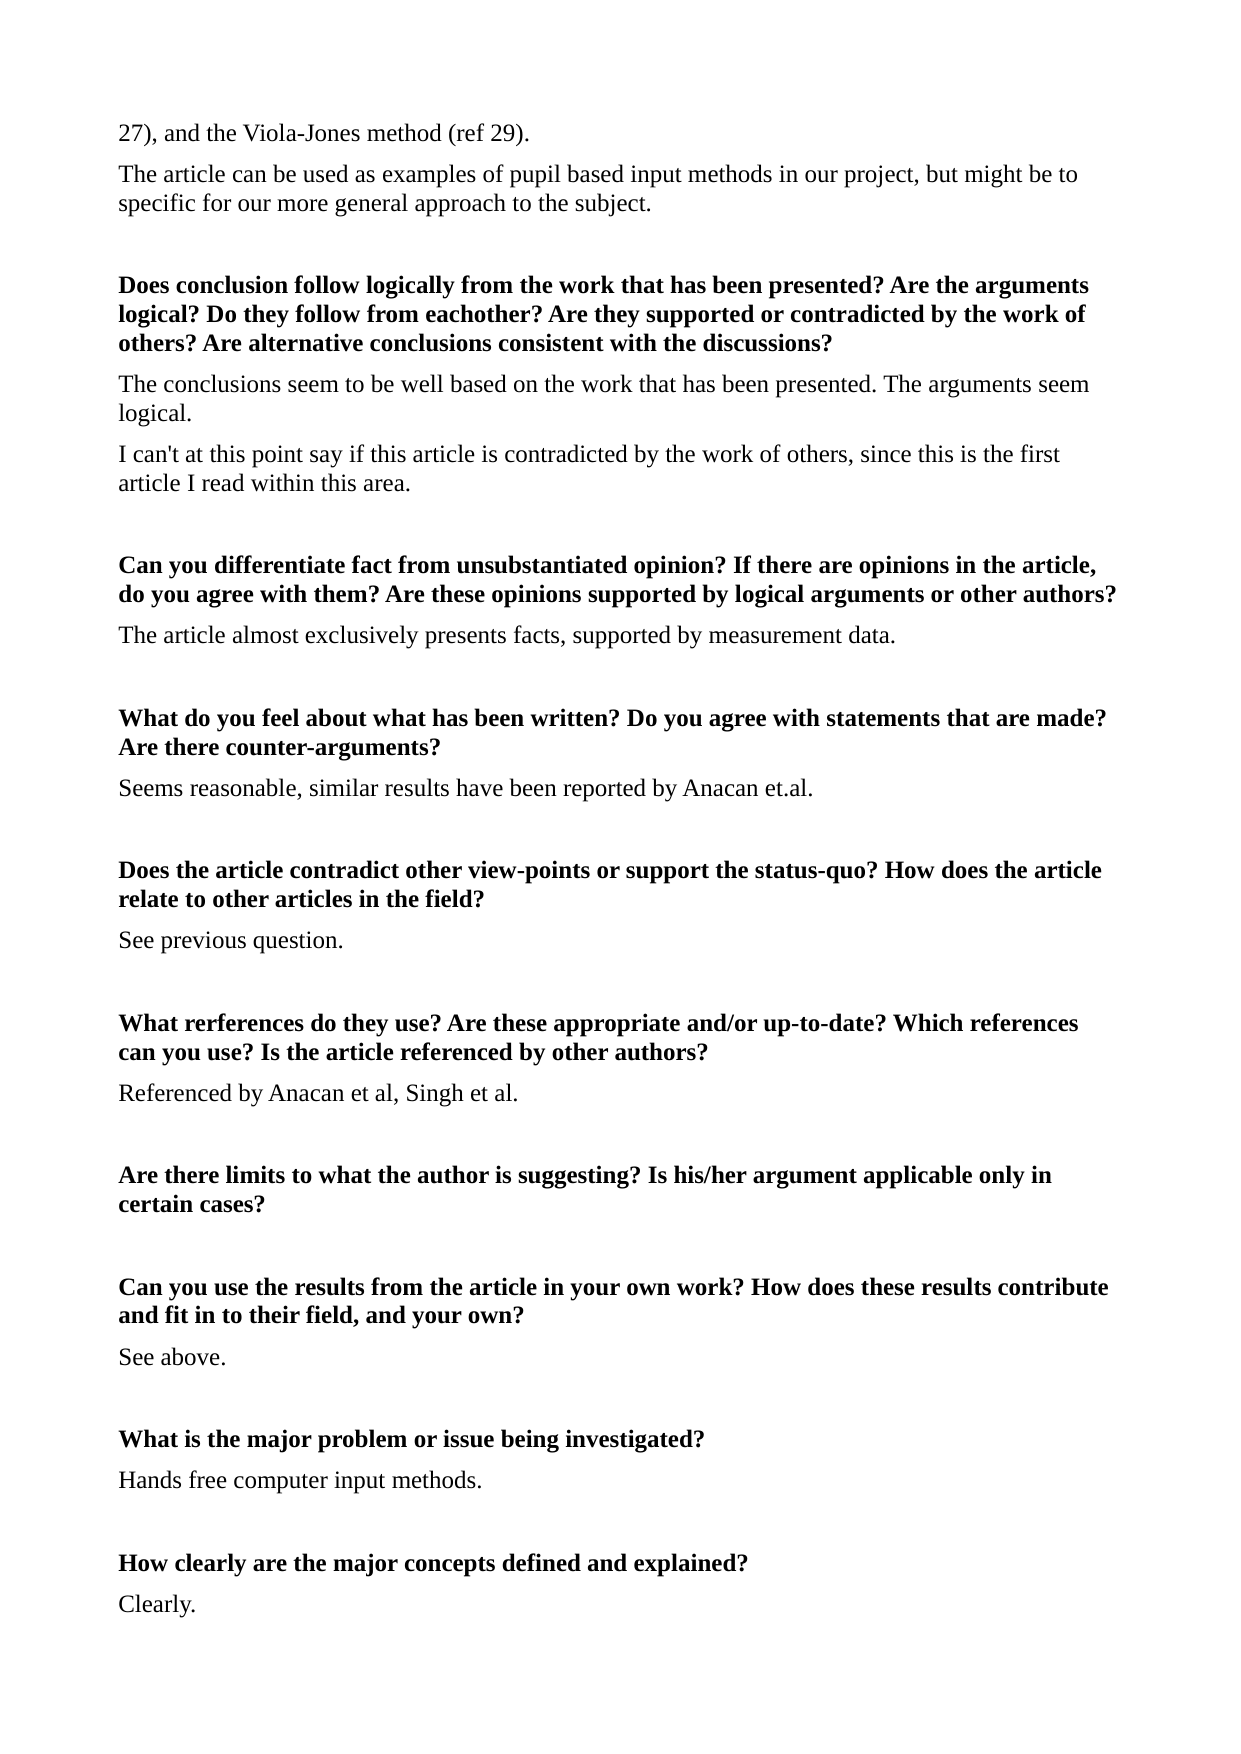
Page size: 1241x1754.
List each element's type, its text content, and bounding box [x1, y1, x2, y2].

text Does conclusion follow logically from the work that has been presented? Are the arguments logical? Do they follow from eachother? Are they supported or contradicted by the work of others? Are alternative conclusions consistent with the discussions? [118, 271, 1122, 357]
text The conclusions seem to be well based on the work that has been presented. The arguments seem logical. [118, 369, 1122, 427]
text The article can be used as examples of pupil based input methods in our project, but might be to specific for our more general approach to the subject. [118, 159, 1122, 217]
text 27), and the Viola-Jones method (ref 29). [118, 118, 1122, 147]
text Are there limits to what the author is suggesting? Is his/her argument applicable only in certain cases? [118, 1161, 1122, 1218]
text Referenced by Anacan et al, Singh et al. [118, 1078, 1122, 1107]
text What do you feel about what has been written? Do you agree with statements that are made? Are there counter-arguments? [118, 703, 1122, 761]
text Seems reasonable, similar results have been reported by Anacan et.al. [118, 773, 1122, 802]
text I can't at this point say if this article is contradicted by the work of others, since this is the first article I read within this area. [118, 439, 1122, 497]
text What is the major problem or issue being investigated? [118, 1424, 1122, 1453]
text The article almost exclusively presents facts, supported by measurement data. [118, 621, 1122, 649]
text Does the article contradict other view-points or support the status-quo? How does the article relate to other articles in the field? [118, 856, 1122, 913]
text Can you differentiate fact from unsubstantiated opinion? If there are opinions in the article, do you agree with them? Are these opinions supported by logical arguments or other authors? [118, 551, 1122, 608]
text See above. [118, 1342, 1122, 1371]
text Hands free computer input methods. [118, 1466, 1122, 1494]
text What rerferences do they use? Are these appropriate and/or up-to-date? Which references can you use? Is the article referenced by other authors? [118, 1008, 1122, 1066]
text Clearly. [118, 1589, 1122, 1618]
text Can you use the results from the article in your own work? How does these results contribute and fit in to their field, and your own? [118, 1272, 1122, 1329]
text See previous question. [118, 926, 1122, 954]
text How clearly are the major concepts defined and explained? [118, 1548, 1122, 1577]
